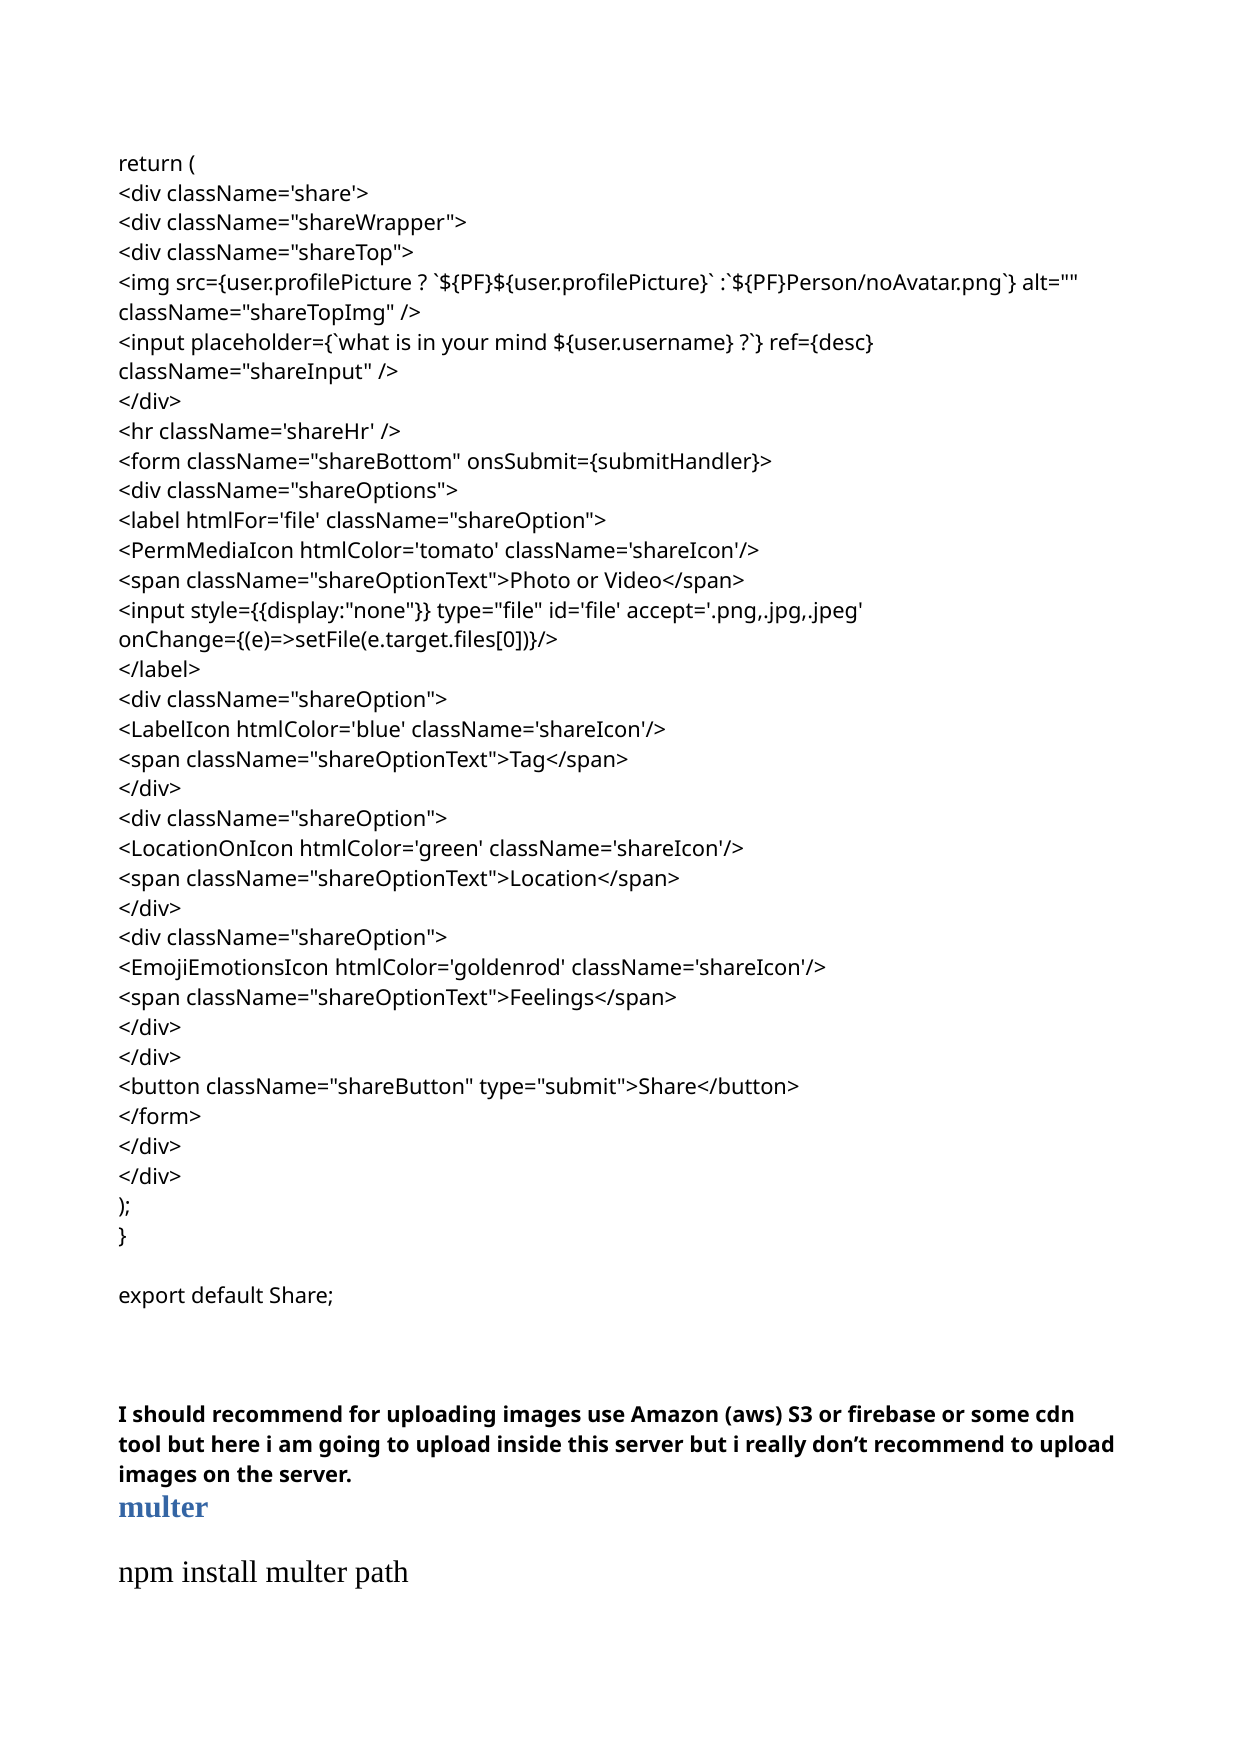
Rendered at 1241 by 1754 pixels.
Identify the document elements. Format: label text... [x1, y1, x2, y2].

text </div> [118, 1161, 1122, 1191]
text <PermMediaIcon htmlColor='tomato' className='shareIcon'/> [118, 535, 1122, 565]
text <div className="shareTop"> [118, 237, 1122, 267]
text I should recommend for uploading images use Amazon (aws) S3 or firebase or some cdn tool but here i am going to upload inside this server but i really don’t recommend to upload images on the server. [118, 1399, 1122, 1488]
text <input placeholder={`what is in your mind ${user.username} ?`} ref={desc} className="shareInput" /> [118, 327, 1122, 386]
text <span className="shareOptionText">Photo or Video</span> [118, 565, 1122, 595]
text </div> [118, 386, 1122, 416]
text <input style={{display:"none"}} type="file" id='file' accept='.png,.jpg,.jpeg' onChange={(e)=>setFile(e.target.files[0])}/> [118, 595, 1122, 654]
text <div className='share'> [118, 178, 1122, 207]
text <LabelIcon htmlColor='blue' className='shareIcon'/> [118, 714, 1122, 744]
text <hr className='shareHr' /> [118, 416, 1122, 446]
text <LocationOnIcon htmlColor='green' className='shareIcon'/> [118, 833, 1122, 863]
text <img src={user.profilePicture ? `${PF}${user.profilePicture}` :`${PF}Person/noAvatar.png`} alt="" className="shareTopImg" /> [118, 267, 1122, 327]
text <div className="shareOptions"> [118, 476, 1122, 505]
text return ( [118, 148, 1122, 178]
text </div> [118, 893, 1122, 922]
text <label htmlFor='file' className="shareOption"> [118, 505, 1122, 535]
text <form className="shareBottom" onsSubmit={submitHandler}> [118, 446, 1122, 476]
text </div> [118, 1012, 1122, 1042]
text } [118, 1220, 1122, 1250]
text </div> [118, 1131, 1122, 1161]
text <span className="shareOptionText">Location</span> [118, 863, 1122, 893]
text <div className="shareOption"> [118, 684, 1122, 714]
text <button className="shareButton" type="submit">Share</button> [118, 1071, 1122, 1101]
text npm install multer path [118, 1553, 1122, 1589]
text <div className="shareOption"> [118, 922, 1122, 952]
text <span className="shareOptionText">Tag</span> [118, 744, 1122, 773]
text <EmojiEmotionsIcon htmlColor='goldenrod' className='shareIcon'/> [118, 952, 1122, 982]
text ); [118, 1191, 1122, 1220]
text <span className="shareOptionText">Feelings</span> [118, 982, 1122, 1012]
text </div> [118, 1042, 1122, 1071]
text export default Share; [118, 1280, 1122, 1309]
text </label> [118, 654, 1122, 684]
text <div className="shareOption"> [118, 803, 1122, 833]
text </form> [118, 1101, 1122, 1131]
text multer [118, 1488, 1122, 1524]
text </div> [118, 773, 1122, 803]
text <div className="shareWrapper"> [118, 207, 1122, 237]
